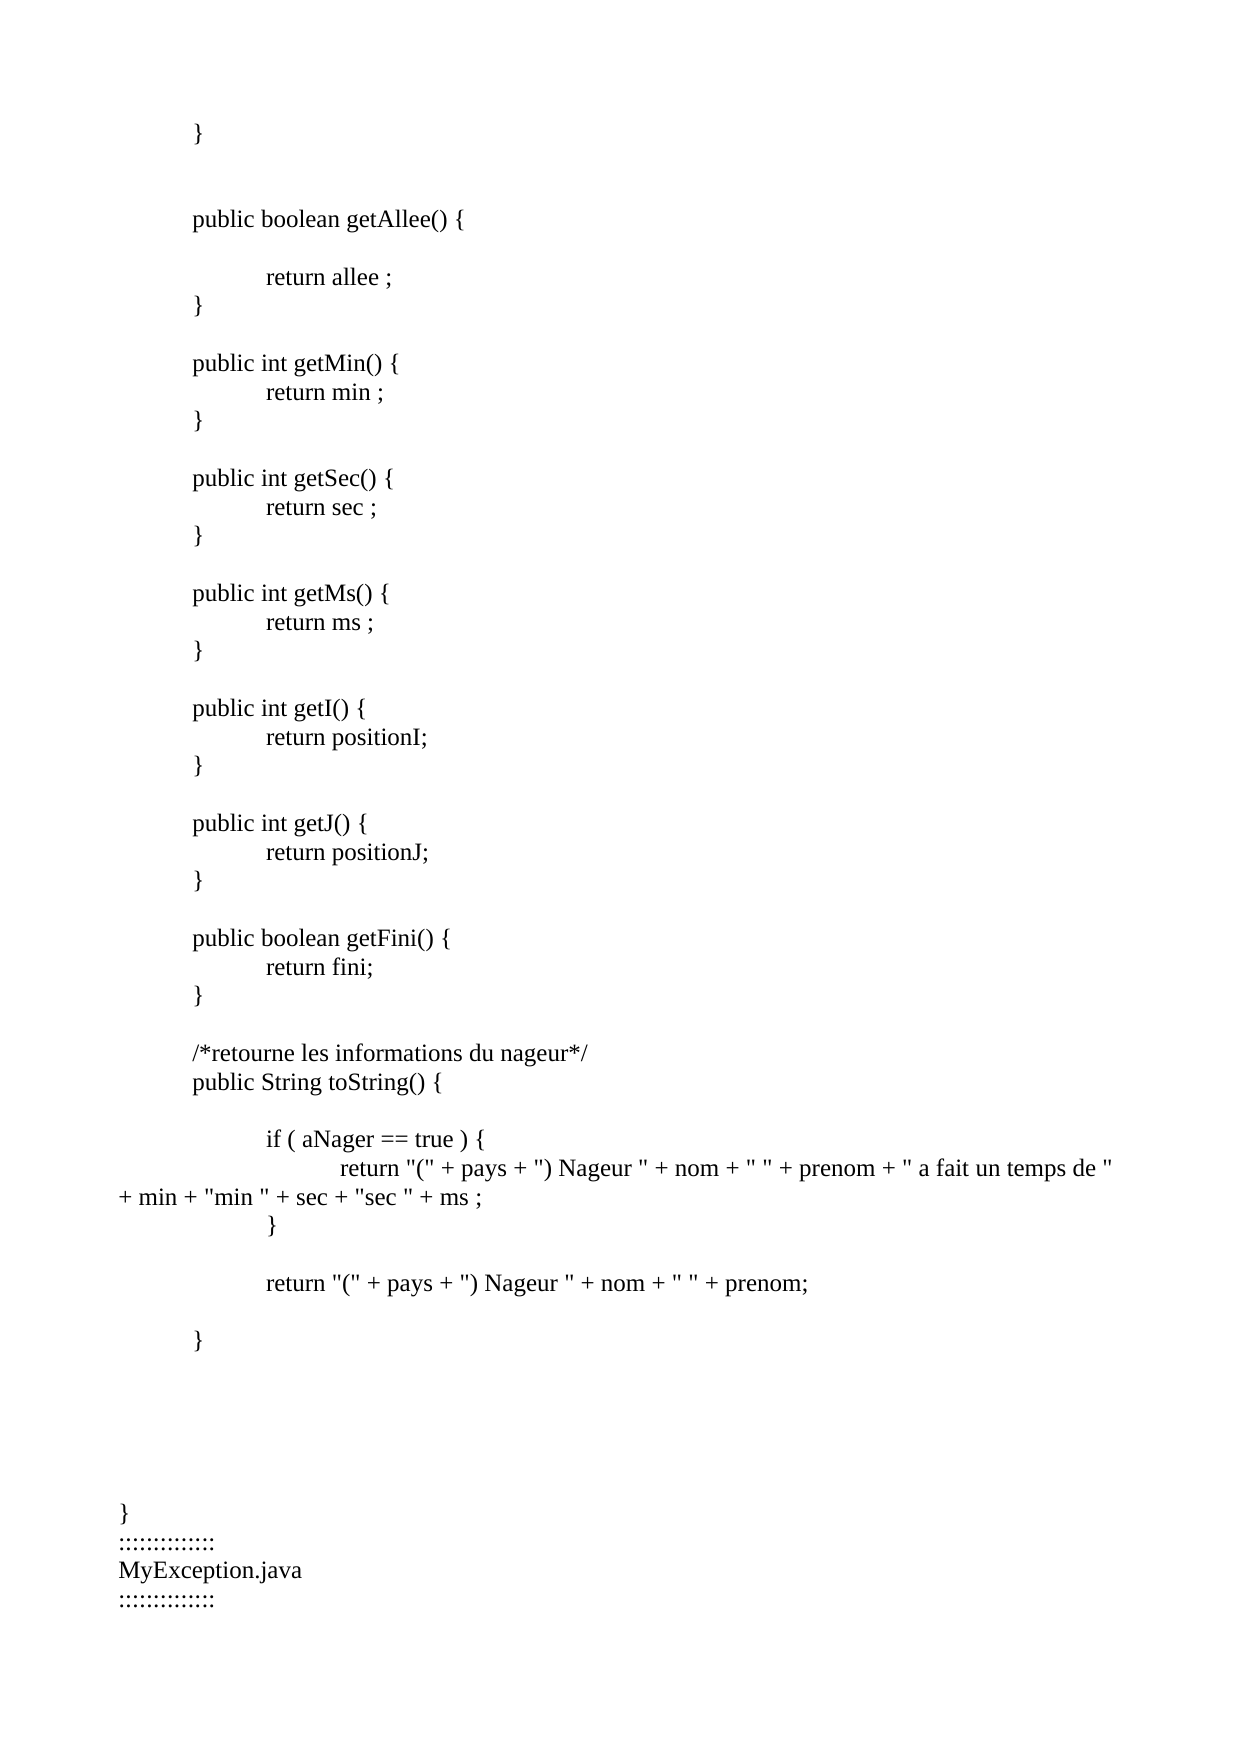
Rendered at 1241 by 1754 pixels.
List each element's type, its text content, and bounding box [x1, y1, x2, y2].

text } [118, 981, 1122, 1009]
text return "(" + pays + ") Nageur " + nom + " " + prenom; [118, 1268, 1122, 1297]
text public boolean getAllee() { [118, 204, 1122, 233]
text } [118, 406, 1122, 434]
text } [118, 751, 1122, 779]
text } [118, 291, 1122, 319]
text return ms ; [118, 607, 1122, 636]
text MyException.java [118, 1556, 1122, 1584]
text } [118, 118, 1122, 147]
text } [118, 1326, 1122, 1354]
text public int getMs() { [118, 578, 1122, 607]
text public int getJ() { [118, 808, 1122, 837]
text public int getMin() { [118, 348, 1122, 377]
text /*retourne les informations du nageur*/ [118, 1038, 1122, 1067]
text public int getI() { [118, 693, 1122, 722]
text } [118, 866, 1122, 894]
text } [118, 636, 1122, 664]
text } [118, 521, 1122, 549]
text return positionJ; [118, 837, 1122, 866]
text return fini; [118, 952, 1122, 981]
text public boolean getFini() { [118, 923, 1122, 952]
text if ( aNager == true ) { [118, 1124, 1122, 1153]
text return min ; [118, 377, 1122, 406]
text :::::::::::::: [118, 1584, 1122, 1613]
text public int getSec() { [118, 463, 1122, 492]
text :::::::::::::: [118, 1527, 1122, 1556]
text public String toString() { [118, 1067, 1122, 1096]
text return allee ; [118, 262, 1122, 291]
text return sec ; [118, 492, 1122, 521]
text return positionI; [118, 722, 1122, 751]
text } [118, 1211, 1122, 1239]
text return "(" + pays + ") Nageur " + nom + " " + prenom + " a fait un temps de " + min + "min " + sec + "sec " + ms ; [118, 1153, 1122, 1211]
text } [118, 1498, 1122, 1527]
